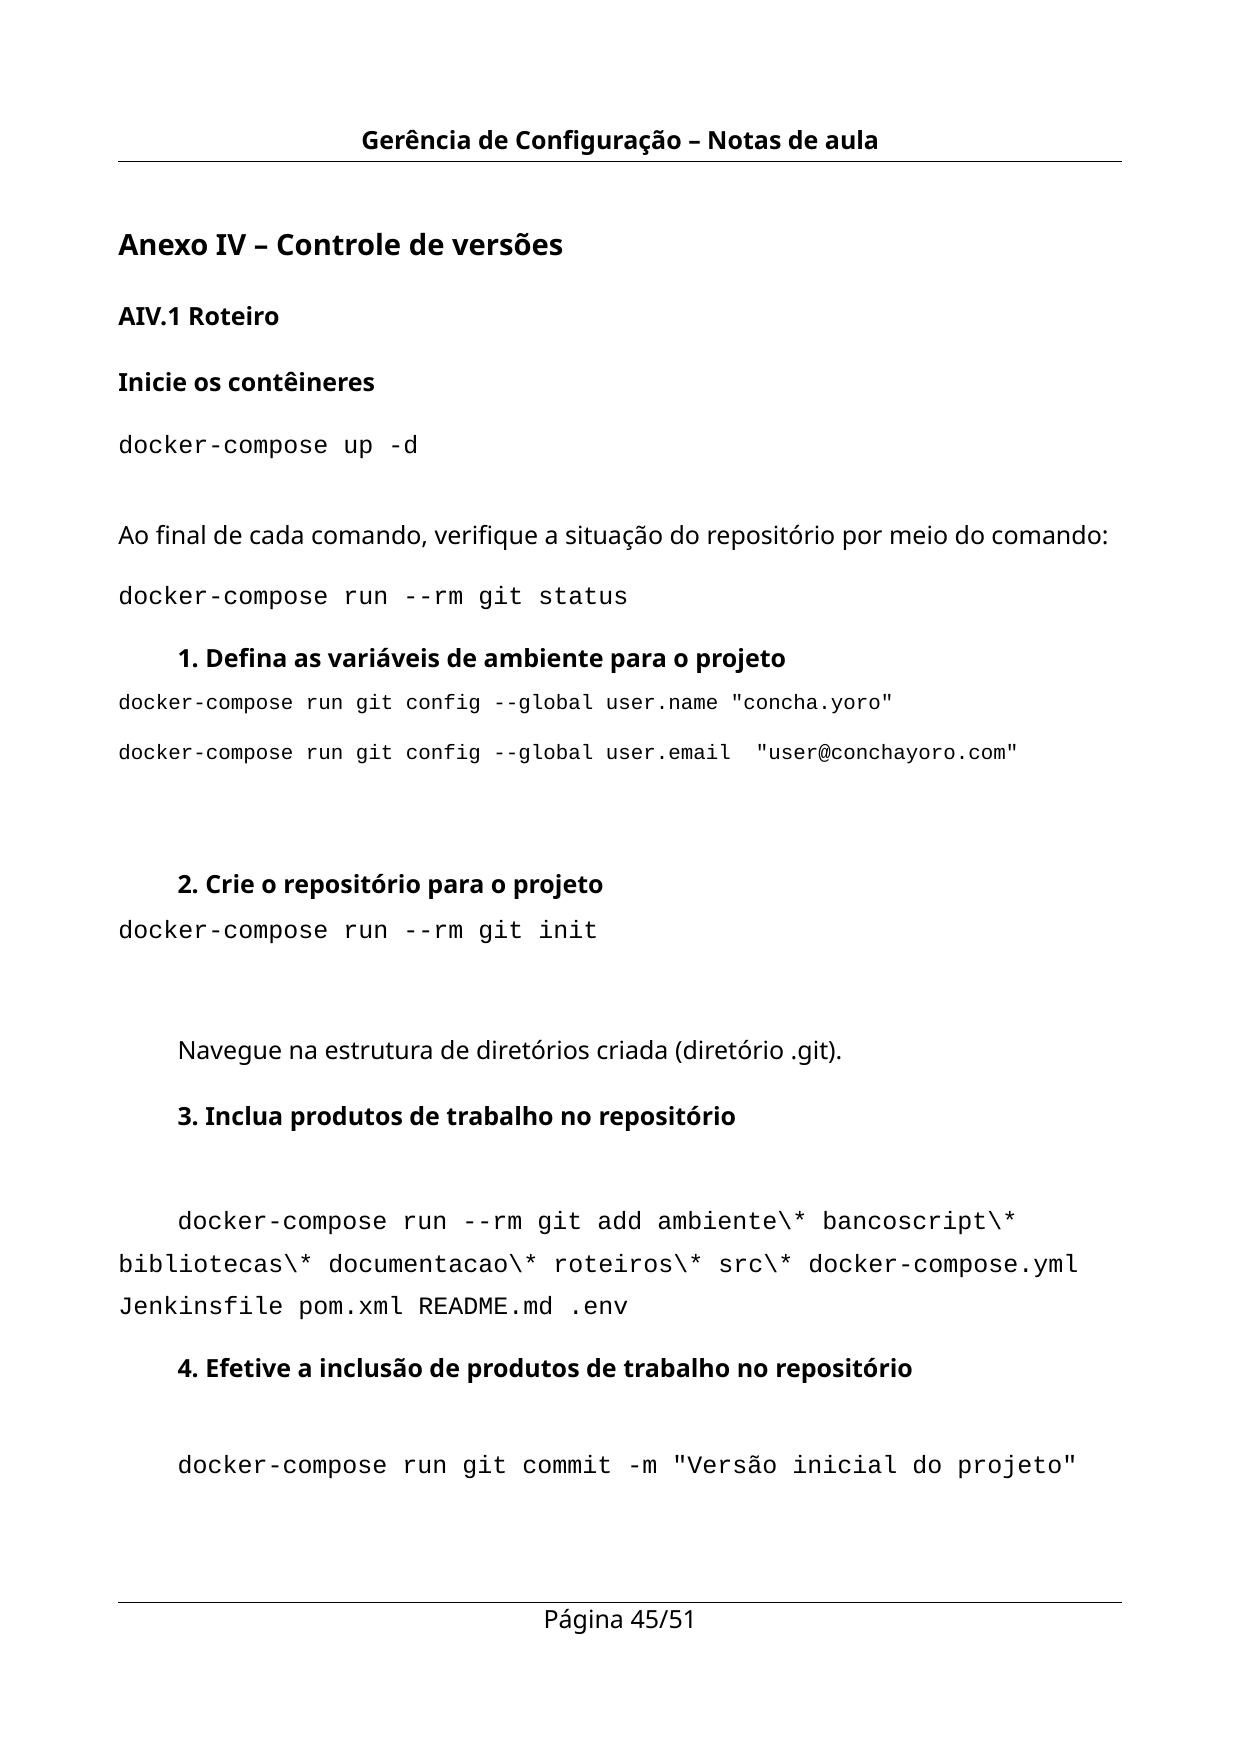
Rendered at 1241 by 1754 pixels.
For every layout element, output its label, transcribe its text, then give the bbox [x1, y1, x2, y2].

text docker-compose run git commit -m "Versão inicial do projeto" [118, 1453, 1122, 1481]
text docker-compose run git config --global user.email "user@conchayoro.com" [118, 742, 1122, 766]
text Inicie os contêineres [118, 365, 1122, 399]
text docker-compose run git config --global user.name "concha.yoro" [118, 692, 1122, 716]
text docker-compose run --rm git add ambiente\* bancoscript\* bibliotecas\* documentacao\* roteiros\* src\* docker-compose.yml Jenkinsfile pom.xml README.md .env [118, 1209, 1122, 1322]
text Ao final de cada comando, verifique a situação do repositório por meio do comando: [118, 518, 1122, 552]
text 1. Defina as variáveis de ambiente para o projeto [118, 641, 1122, 675]
text docker-compose run --rm git status [118, 584, 1122, 612]
subtitle AIV.1 Roteiro [118, 299, 1122, 333]
text docker-compose run --rm git init [118, 918, 1122, 946]
text 4. Efetive a inclusão de produtos de trabalho no repositório [118, 1351, 1122, 1385]
text 3. Inclua produtos de trabalho no repositório [118, 1098, 1122, 1132]
text 2. Crie o repositório para o projeto [118, 867, 1122, 901]
text Navegue na estrutura de diretórios criada (diretório .git). [118, 1032, 1122, 1066]
subtitle Anexo IV – Controle de versões [118, 224, 1122, 264]
text docker-compose up -d [118, 433, 1122, 461]
